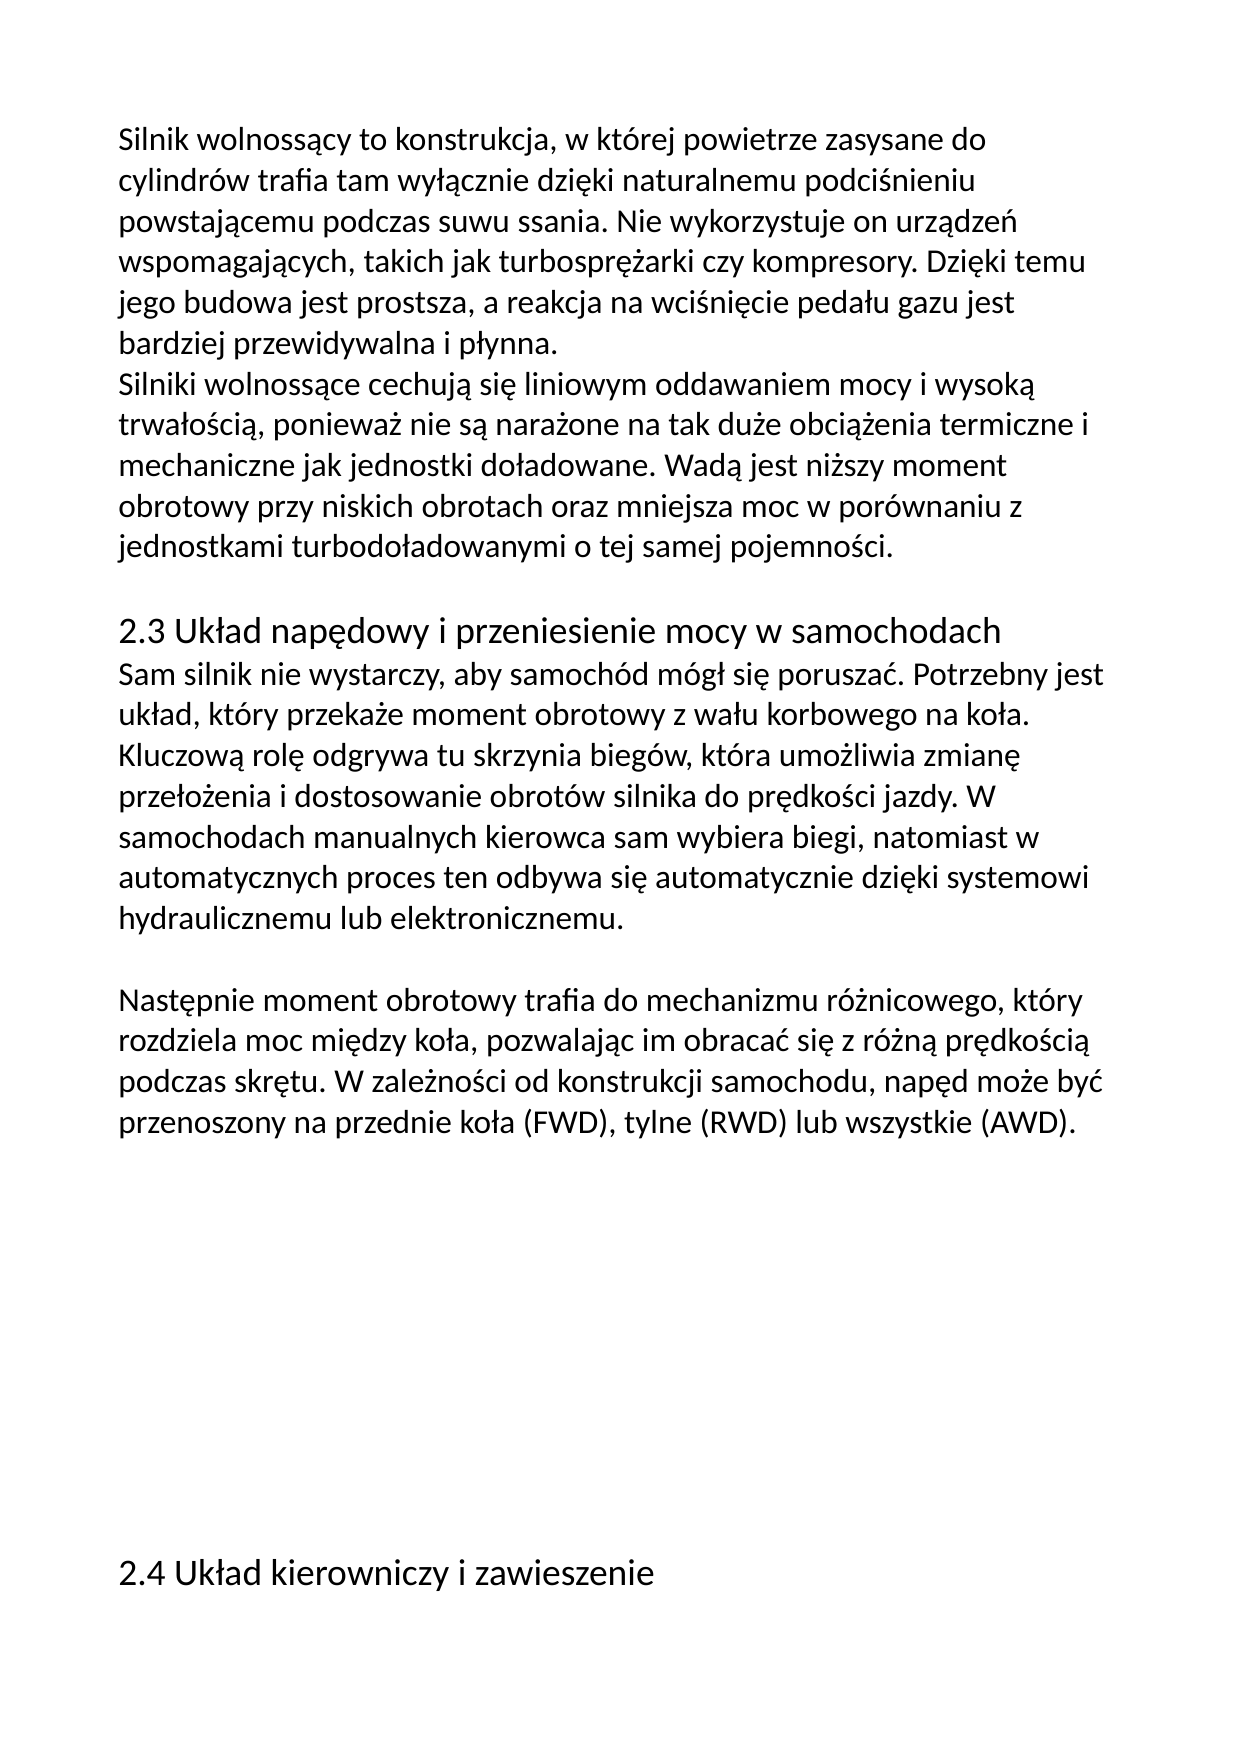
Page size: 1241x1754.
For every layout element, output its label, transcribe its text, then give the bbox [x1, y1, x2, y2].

text Silniki wolnossące cechują się liniowym oddawaniem mocy i wysoką [118, 362, 1122, 403]
text powstającemu podczas suwu ssania. Nie wykorzystuje on urządzeń [118, 199, 1122, 240]
text przenoszony na przednie koła (FWD), tylne (RWD) lub wszystkie (AWD). [118, 1101, 1122, 1141]
text Silnik wolnossący to konstrukcja, w której powietrze zasysane do [118, 118, 1122, 159]
text cylindrów trafia tam wyłącznie dzięki naturalnemu podciśnieniu [118, 159, 1122, 199]
text układ, który przekaże moment obrotowy z wału korbowego na koła. Kluczową rolę odgrywa tu skrzynia biegów, która umożliwia zmianę przełożenia i dostosowanie obrotów silnika do prędkości jazdy. W samochodach manualnych kierowca sam wybiera biegi, natomiast w automatycznych proces ten odbywa się automatycznie dzięki systemowi hydraulicznemu lub elektronicznemu. [118, 693, 1122, 938]
text rozdziela moc między koła, pozwalając im obracać się z różną prędkością [118, 1019, 1122, 1060]
text 2.3 Układ napędowy i przeniesienie mocy w samochodach [118, 607, 1122, 653]
text wspomagających, takich jak turbosprężarki czy kompresory. Dzięki temu [118, 240, 1122, 281]
text jego budowa jest prostsza, a reakcja na wciśnięcie pedału gazu jest [118, 281, 1122, 322]
text mechaniczne jak jednostki doładowane. Wadą jest niższy moment obrotowy przy niskich obrotach oraz mniejsza moc w porównaniu z jednostkami turbodoładowanymi o tej samej pojemności. [118, 444, 1122, 566]
text 2.4 Układ kierowniczy i zawieszenie [118, 1549, 1122, 1594]
text Sam silnik nie wystarczy, aby samochód mógł się poruszać. Potrzebny jest [118, 653, 1122, 693]
text trwałością, ponieważ nie są narażone na tak duże obciążenia termiczne i [118, 403, 1122, 444]
text podczas skrętu. W zależności od konstrukcji samochodu, napęd może być [118, 1060, 1122, 1101]
text Następnie moment obrotowy trafia do mechanizmu różnicowego, który [118, 978, 1122, 1019]
text bardziej przewidywalna i płynna. [118, 322, 1122, 362]
